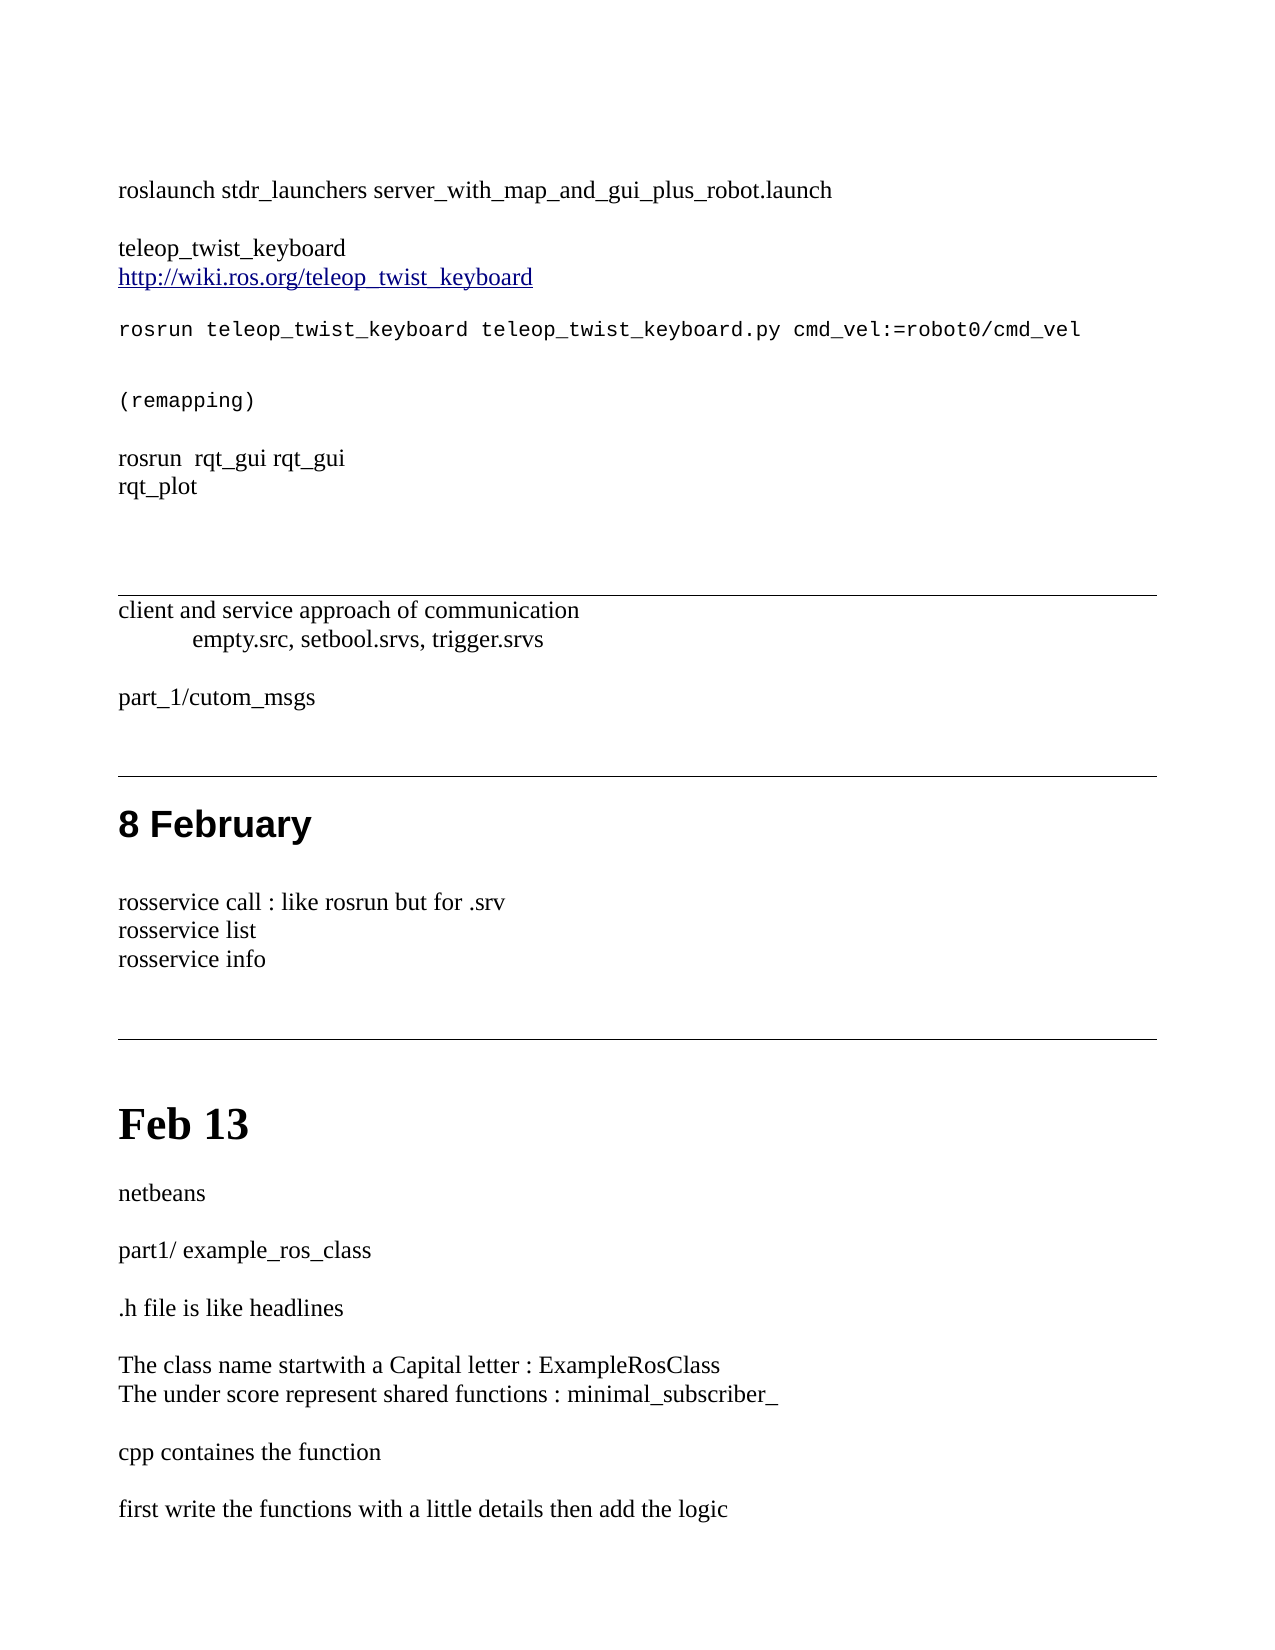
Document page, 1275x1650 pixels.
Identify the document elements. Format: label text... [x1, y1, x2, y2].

text teleop_twist_keyboard [118, 233, 1157, 262]
text empty.src, setbool.srvs, trigger.srvs [118, 624, 1157, 653]
text rosservice list [118, 915, 1157, 944]
text roslaunch stdr_launchers server_with_map_and_gui_plus_robot.launch [118, 176, 1157, 204]
text part1/ example_ros_class [118, 1236, 1157, 1264]
text The under score represent shared functions : minimal_subscriber_ [118, 1379, 1157, 1408]
text rosrun teleop_twist_keyboard teleop_twist_keyboard.py cmd_vel:=robot0/cmd_vel [118, 319, 1157, 343]
text rqt_plot [118, 471, 1157, 500]
text http://wiki.ros.org/teleop_twist_keyboard [118, 262, 1157, 291]
subtitle 8 February [118, 802, 1157, 845]
text first write the functions with a little details then add the logic [118, 1494, 1157, 1523]
text netbeans [118, 1178, 1157, 1207]
text (remapping) [118, 390, 1157, 414]
text part_1/cutom_msgs [118, 682, 1157, 710]
text rosservice call : like rosrun but for .srv [118, 887, 1157, 915]
text rosrun rqt_gui rqt_gui [118, 443, 1157, 471]
text .h file is like headlines [118, 1293, 1157, 1322]
text client and service approach of communication [118, 596, 1157, 624]
text Feb 13 [118, 1097, 1157, 1149]
text rosservice info [118, 944, 1157, 973]
text cpp containes the function [118, 1437, 1157, 1466]
text The class name startwith a Capital letter : ExampleRosClass [118, 1351, 1157, 1379]
